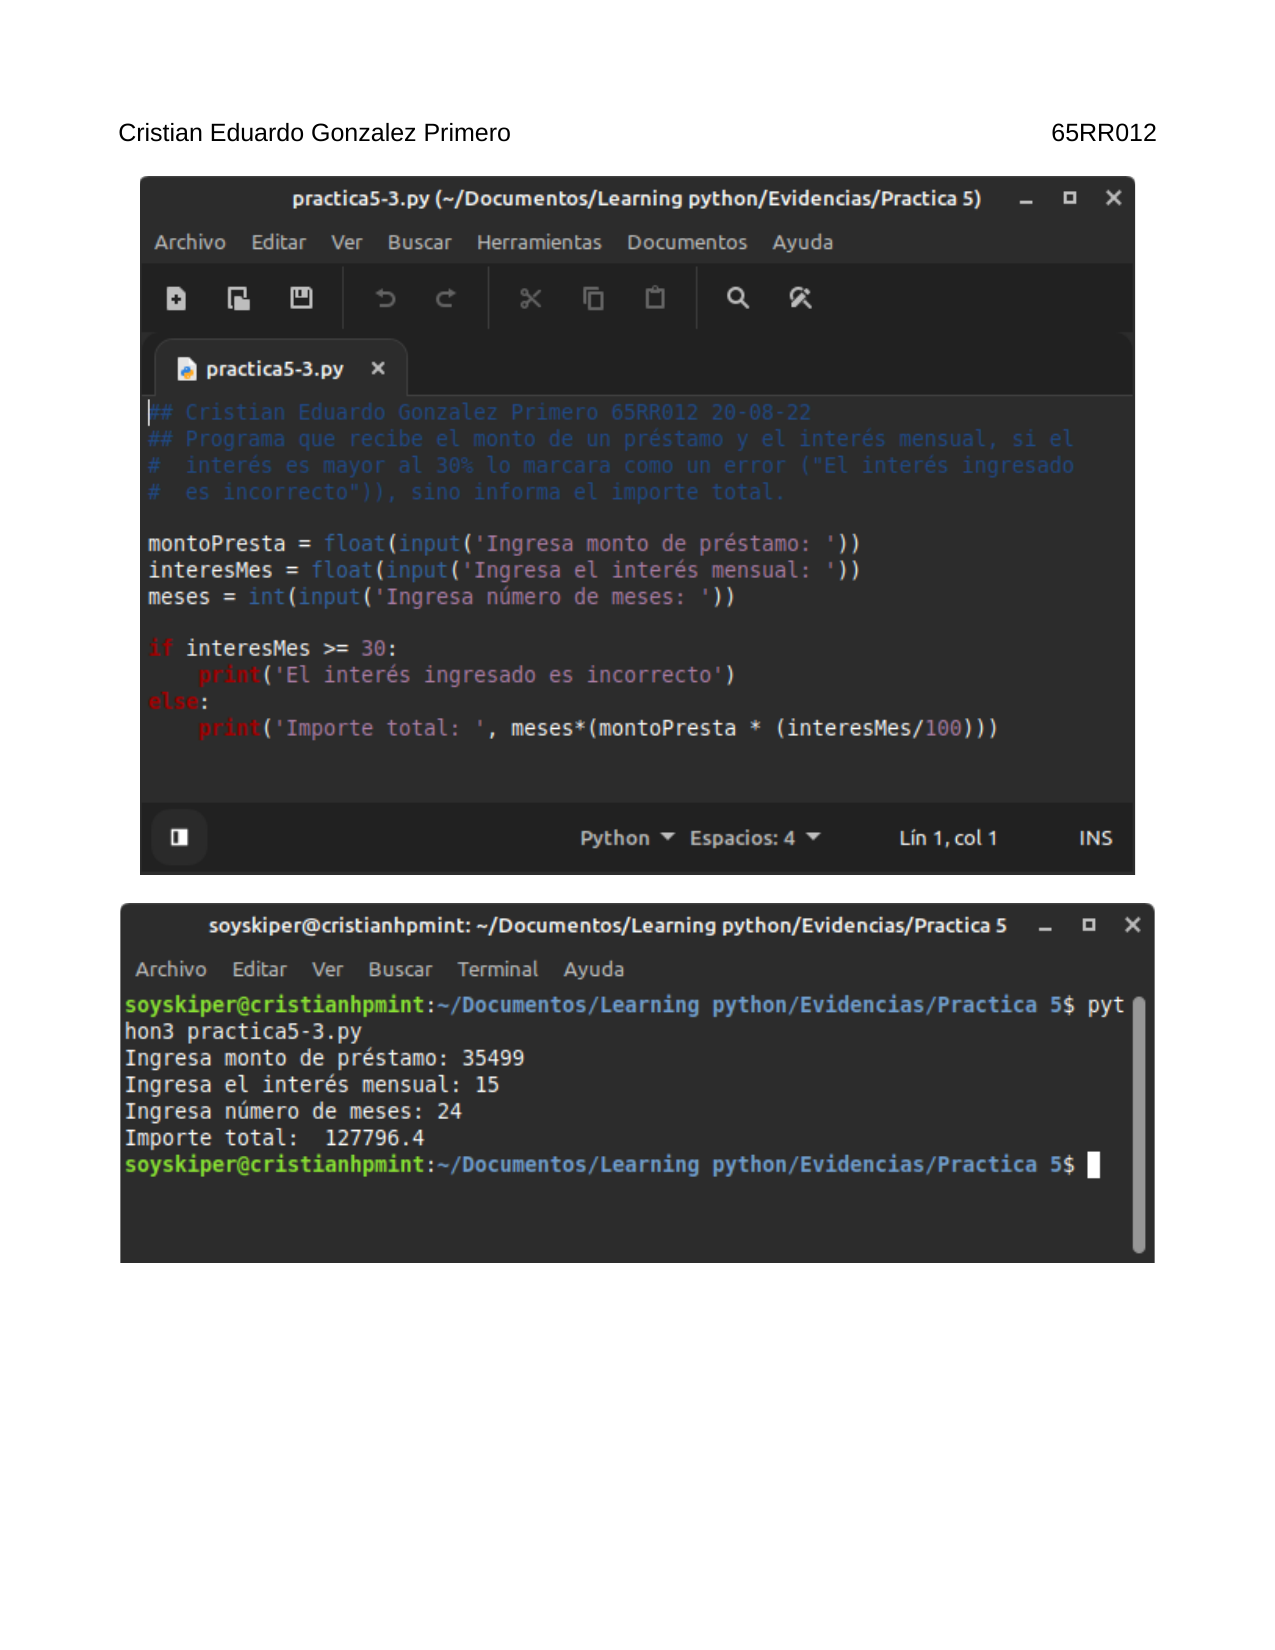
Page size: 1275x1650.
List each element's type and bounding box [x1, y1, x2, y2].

picture [120, 903, 1155, 1263]
picture [140, 176, 1136, 875]
